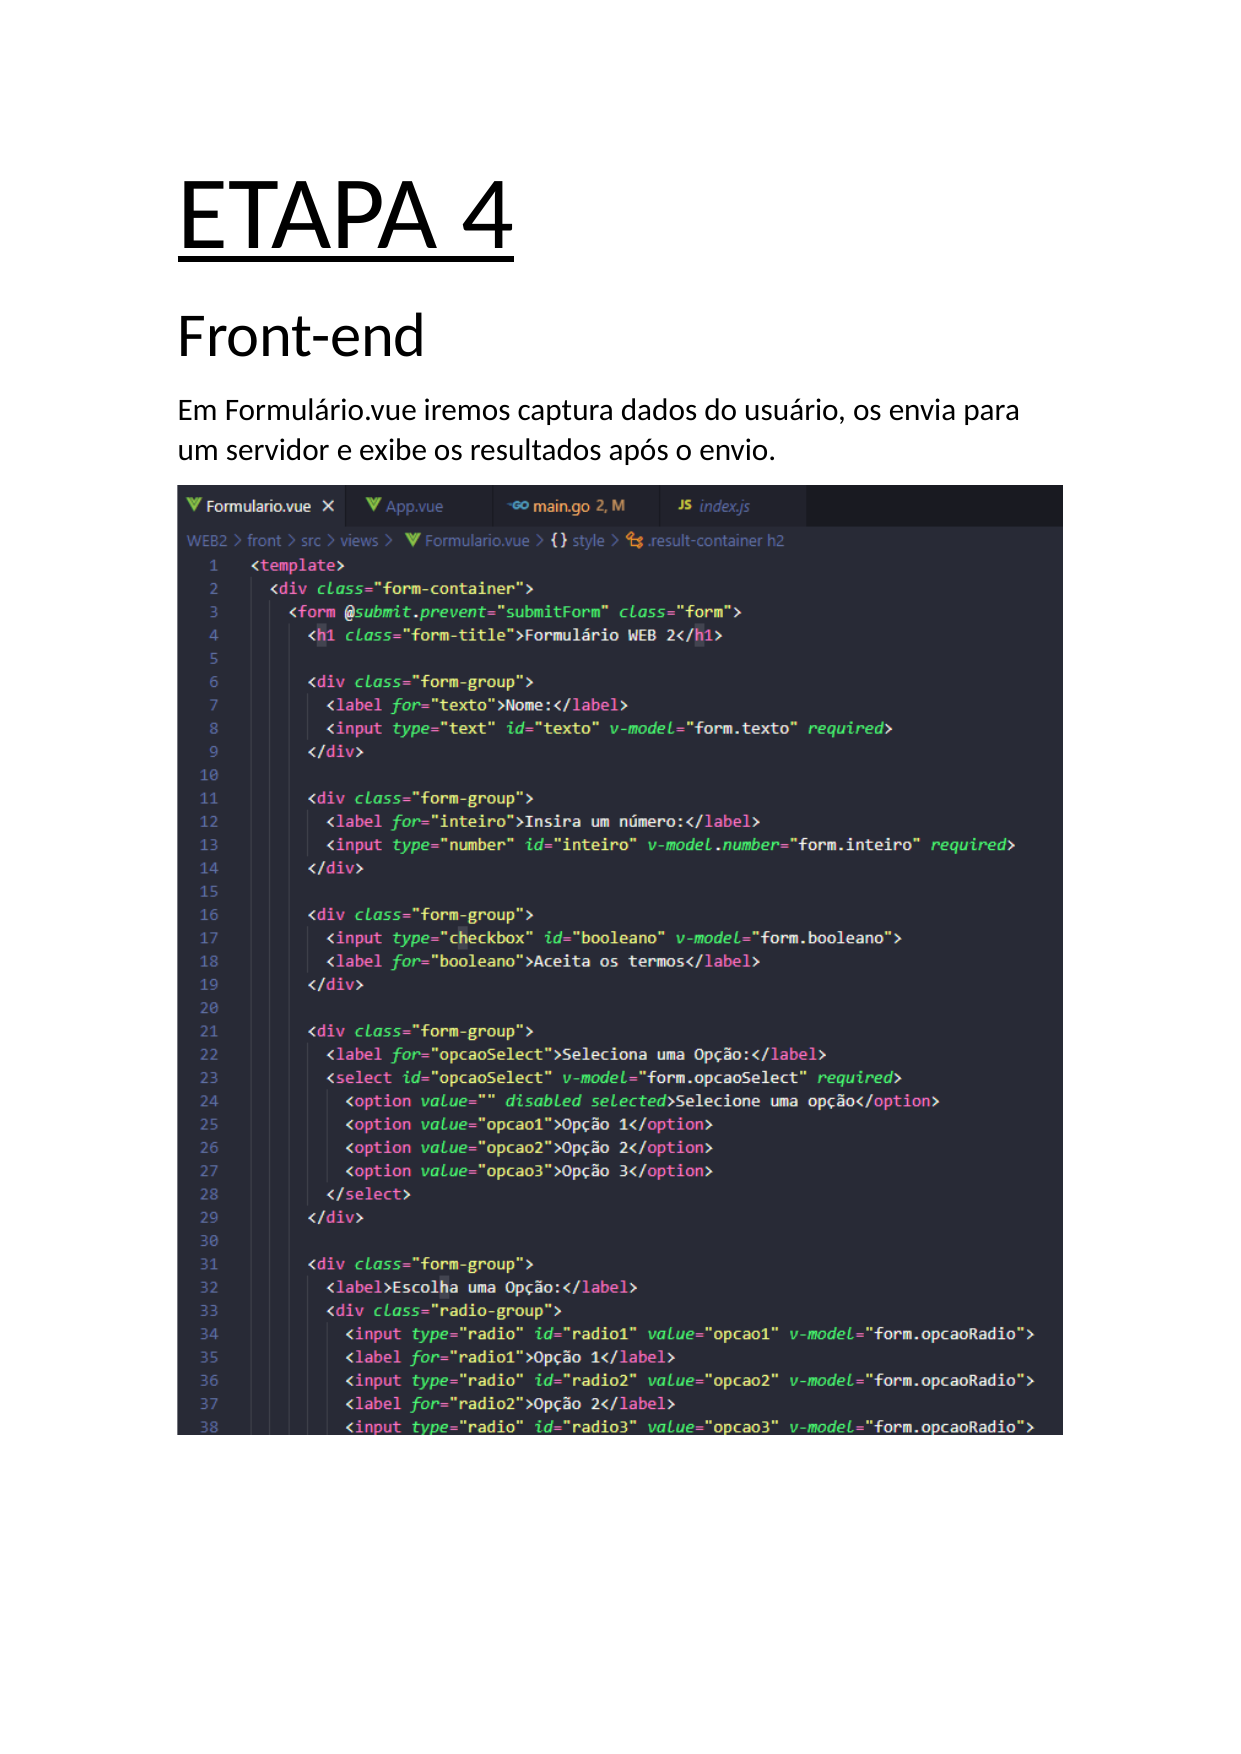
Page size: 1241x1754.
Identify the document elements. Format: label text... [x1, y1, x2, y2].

text ETAPA 4 [177, 148, 1063, 275]
text Front-end [177, 295, 1063, 372]
text Em Formulário.vue iremos captura dados do usuário, os envia para um servidor e exibe os resultados após o envio. [177, 390, 1063, 468]
